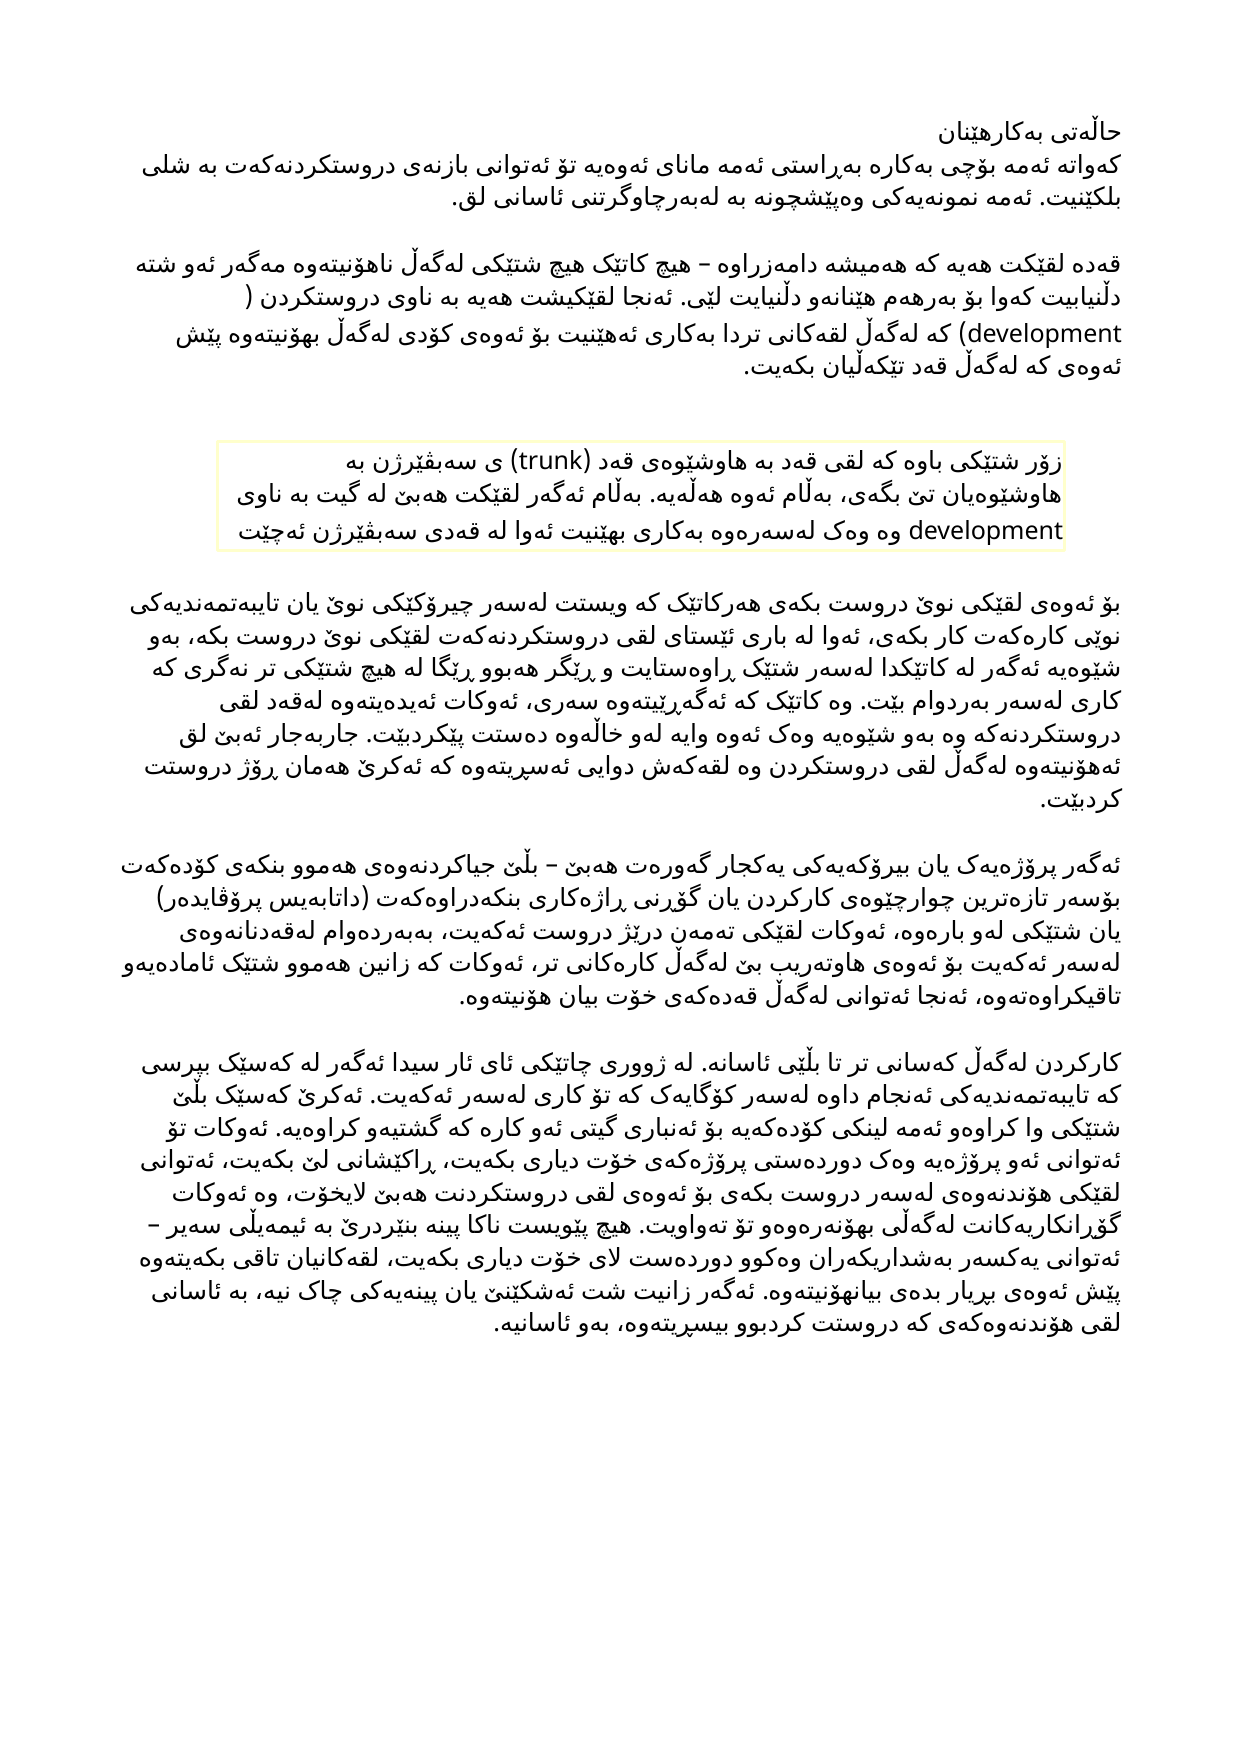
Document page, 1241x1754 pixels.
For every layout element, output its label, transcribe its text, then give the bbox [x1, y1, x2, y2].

text کەواتە ئەمە بۆچی بەکارە بەڕاستی ئەمە مانای ئەوەیە تۆ ئەتوانی بازنەی دروستکردنەکەت بە شلی بلکێنیت. ئەمە نمونەیەکی وەپێشچونە بە لەبەرچاوگرتنی ئاسانی لق. [118, 151, 1122, 216]
text قەدە لقێکت هەیە کە هەمیشە دامەزراوە – هیچ کاتێک هیچ شتێکی لەگەڵ ناهۆنیتەوە مەگەر ئەو شتە دڵنیابیت کەوا بۆ بەرهەم هێنانەو دڵنیایت لێی. ئەنجا لقێکیشت هەیە بە ناوی دروستکردن (development) کە لەگەڵ لقەکانی تردا بەکاری ئەهێنیت بۆ ئەوەی کۆدی لەگەڵ بهۆنیتەوە پێش ئەوەی کە لەگەڵ قەد تێکەڵیان بکەیت. [118, 250, 1122, 385]
text بۆ ئەوەی لقێکی نوێ دروست بکەی هەرکاتێک کە ویستت لەسەر چیرۆکێکی نوێ یان تایبەتمەندیەکی نوێی کارەکەت کار بکەی، ئەوا لە باری ئێستای لقی دروستکردنەکەت لقێکی نوێ دروست بکە، بەو شێوەیە ئەگەر لە کاتێکدا لەسەر شتێک ڕاوەستایت و ڕێگر هەبوو ڕێگا لە هیچ شتێکی تر نەگری کە کاری لەسەر بەردوام بێت. وە کاتێک کە ئەگەڕێیتەوە سەری، ئەوکات ئەیدەیتەوە لەقەد لقی دروستکردنەکە وە بەو شێوەیە وەک ئەوە وایە لەو خاڵەوە دەستت پێکردبێت. جاربەجار ئەبێ لق ئەهۆنیتەوە لەگەڵ لقی دروستکردن وە لقەکەش دوایی ئەسڕیتەوە کە ئەکرێ هەمان ڕۆژ دروستت کردبێت. [118, 589, 1122, 817]
text کارکردن لەگەڵ کەسانی تر تا بڵێی ئاسانە. لە ژووری چاتێکی ئای ئار سیدا ئەگەر لە کەسێک بپرسی کە تایبەتمەندیەکی ئەنجام داوە لەسەر کۆگایەک کە تۆ کاری لەسەر ئەکەیت. ئەکرێ کەسێک بڵێ شتێکی وا کراوەو ئەمە لینکی کۆدەکەیە بۆ ئەنباری گیتی ئەو کارە کە گشتیەو کراوەیە. ئەوکات تۆ ئەتوانی ئەو پرۆژەیە وەک دوردەستی پرۆژەکەی خۆت دیاری بکەیت، ڕاکێشانی لێ بکەیت، ئەتوانی لقێکی هۆندنەوەی لەسەر دروست بکەی بۆ ئەوەی لقی دروستکردنت هەبێ لایخۆت، وە ئەوکات گۆڕانکاریەکانت لەگەڵی بهۆنەرەوەو تۆ تەواویت. هیچ پێویست ناکا پینە بنێردرێ بە ئیمەیڵی سەیر – ئەتوانی یەکسەر بەشداریکەران وەکوو دوردەست لای خۆت دیاری بکەیت، لقەکانیان تاقی بکەیتەوە پێش ئەوەی بڕیار بدەی بیانهۆنیتەوە. ئەگەر زانیت شت ئەشکێنێ یان پینەیەکی چاک نیە، بە ئاسانی لقی هۆندنەوەکەی کە دروستت کردبوو بیسڕیتەوە، بەو ئاسانیە. [118, 1048, 1122, 1342]
text ئەگەر پرۆژەیەک یان بیرۆکەیەکی یەکجار گەورەت هەبێ – بڵێ جیاکردنەوەی هەموو بنکەی کۆدەکەت بۆسەر تازەترین چوارچێوەی کارکردن یان گۆڕنی ڕاژەکاری بنکەدراوەکەت (داتابەیس پرۆڤایدەر) یان شتێکی لەو بارەوە، ئەوکات لقێکی تەمەن درێژ دروست ئەکەیت، بەبەردەوام لەقەدنانەوەی لەسەر ئەکەیت بۆ ئەوەی هاوتەریب بێ لەگەڵ کارەکانی تر، ئەوکات کە زانین هەموو شتێک ئامادەیەو تاقیکراوەتەوە، ئەنجا ئەتوانی لەگەڵ قەدەکەی خۆت بیان هۆنیتەوە. [118, 851, 1122, 1014]
text حاڵەتی بەکارهێنان [118, 118, 1122, 151]
